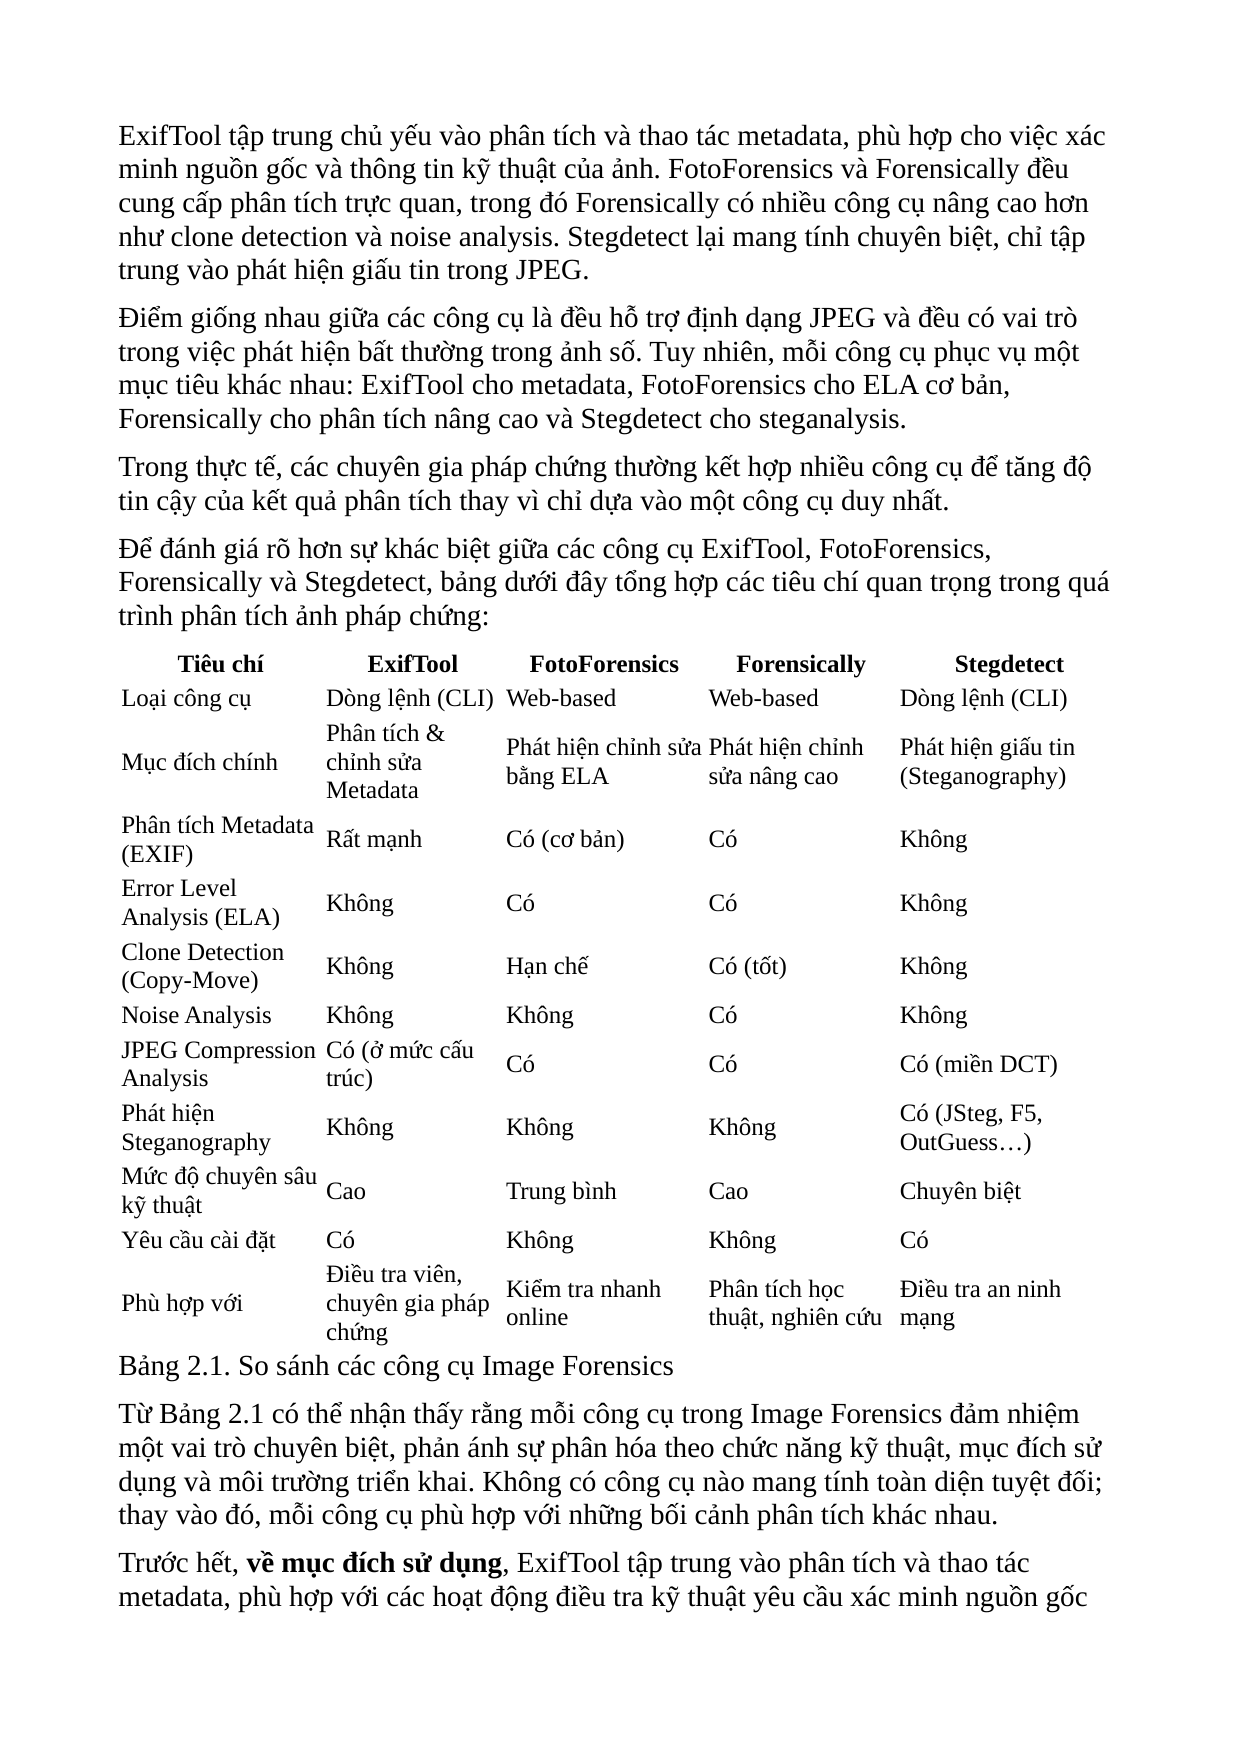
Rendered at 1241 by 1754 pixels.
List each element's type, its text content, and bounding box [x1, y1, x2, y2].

table_cell Có [503, 871, 705, 934]
table_cell Phát hiện Steganography [118, 1095, 323, 1158]
table_cell Điều tra viên, chuyên gia pháp chứng [323, 1256, 503, 1348]
table_cell Cao [323, 1159, 503, 1222]
table_cell Có (tốt) [705, 934, 897, 997]
table_cell Phân tích Metadata (EXIF) [118, 807, 323, 871]
table_cell Không [705, 1095, 897, 1158]
table_cell Rất mạnh [323, 807, 503, 871]
table_cell Phát hiện chỉnh sửa bằng ELA [503, 715, 705, 807]
text Trước hết, về mục đích sử dụng, ExifTool tập trung vào phân tích và thao tác metadata, phù hợp với các hoạt động điều tra kỹ thuật yêu cầu xác minh nguồn gốc [118, 1545, 1122, 1612]
table_cell Phù hợp với [118, 1256, 323, 1348]
table_cell JPEG Compression Analysis [118, 1032, 323, 1095]
table_cell Có [323, 1222, 503, 1256]
table_cell Không [705, 1222, 897, 1256]
table_cell Mức độ chuyên sâu kỹ thuật [118, 1159, 323, 1222]
table_cell Không [897, 807, 1122, 871]
table_cell Phân tích & chỉnh sửa Metadata [323, 715, 503, 807]
table_cell Có [503, 1032, 705, 1095]
table_cell Phát hiện giấu tin (Steganography) [897, 715, 1122, 807]
text Để đánh giá rõ hơn sự khác biệt giữa các công cụ ExifTool, FotoForensics, Forensically và Stegdetect, bảng dưới đây tổng hợp các tiêu chí quan trọng trong quá trình phân tích ảnh pháp chứng: [118, 531, 1122, 631]
table_cell Có (JSteg, F5, OutGuess…) [897, 1095, 1122, 1158]
table_cell Có (ở mức cấu trúc) [323, 1032, 503, 1095]
table_cell Web-based [705, 681, 897, 715]
table_cell Không [323, 997, 503, 1032]
text Bảng 2.1. So sánh các công cụ Image Forensics [118, 1348, 1122, 1382]
table_cell Dòng lệnh (CLI) [897, 681, 1122, 715]
table_cell Chuyên biệt [897, 1159, 1122, 1222]
table_cell Không [503, 1095, 705, 1158]
table_cell Phát hiện chỉnh sửa nâng cao [705, 715, 897, 807]
text Trong thực tế, các chuyên gia pháp chứng thường kết hợp nhiều công cụ để tăng độ tin cậy của kết quả phân tích thay vì chỉ dựa vào một công cụ duy nhất. [118, 449, 1122, 516]
table_cell Có [705, 807, 897, 871]
table_cell Loại công cụ [118, 681, 323, 715]
table_header FotoForensics [503, 646, 705, 681]
table_cell Không [503, 1222, 705, 1256]
table_cell Kiểm tra nhanh online [503, 1256, 705, 1348]
table_cell Không [323, 1095, 503, 1158]
table_cell Có [705, 1032, 897, 1095]
table_cell Không [897, 997, 1122, 1032]
table_cell Có (miền DCT) [897, 1032, 1122, 1095]
table_header Tiêu chí [118, 646, 323, 681]
table_cell Clone Detection (Copy-Move) [118, 934, 323, 997]
table_cell Có (cơ bản) [503, 807, 705, 871]
table_header Forensically [705, 646, 897, 681]
text ExifTool tập trung chủ yếu vào phân tích và thao tác metadata, phù hợp cho việc xác minh nguồn gốc và thông tin kỹ thuật của ảnh. FotoForensics và Forensically đều cung cấp phân tích trực quan, trong đó Forensically có nhiều công cụ nâng cao hơn như clone detection và noise analysis. Stegdetect lại mang tính chuyên biệt, chỉ tập trung vào phát hiện giấu tin trong JPEG. [118, 118, 1122, 286]
table_cell Không [503, 997, 705, 1032]
table_cell Noise Analysis [118, 997, 323, 1032]
table_cell Có [705, 871, 897, 934]
table_cell Cao [705, 1159, 897, 1222]
table_cell Không [897, 934, 1122, 997]
table_cell Dòng lệnh (CLI) [323, 681, 503, 715]
table_cell Hạn chế [503, 934, 705, 997]
table_header ExifTool [323, 646, 503, 681]
table_cell Web-based [503, 681, 705, 715]
table_cell Có [897, 1222, 1122, 1256]
table_cell Phân tích học thuật, nghiên cứu [705, 1256, 897, 1348]
table_cell Có [705, 997, 897, 1032]
table_cell Yêu cầu cài đặt [118, 1222, 323, 1256]
table_cell Error Level Analysis (ELA) [118, 871, 323, 934]
table_header Stegdetect [897, 646, 1122, 681]
table_cell Không [897, 871, 1122, 934]
table_cell Trung bình [503, 1159, 705, 1222]
table_cell Mục đích chính [118, 715, 323, 807]
text Từ Bảng 2.1 có thể nhận thấy rằng mỗi công cụ trong Image Forensics đảm nhiệm một vai trò chuyên biệt, phản ánh sự phân hóa theo chức năng kỹ thuật, mục đích sử dụng và môi trường triển khai. Không có công cụ nào mang tính toàn diện tuyệt đối; thay vào đó, mỗi công cụ phù hợp với những bối cảnh phân tích khác nhau. [118, 1397, 1122, 1531]
table_cell Điều tra an ninh mạng [897, 1256, 1122, 1348]
table_cell Không [323, 871, 503, 934]
table_cell Không [323, 934, 503, 997]
text Điểm giống nhau giữa các công cụ là đều hỗ trợ định dạng JPEG và đều có vai trò trong việc phát hiện bất thường trong ảnh số. Tuy nhiên, mỗi công cụ phục vụ một mục tiêu khác nhau: ExifTool cho metadata, FotoForensics cho ELA cơ bản, Forensically cho phân tích nâng cao và Stegdetect cho steganalysis. [118, 300, 1122, 434]
